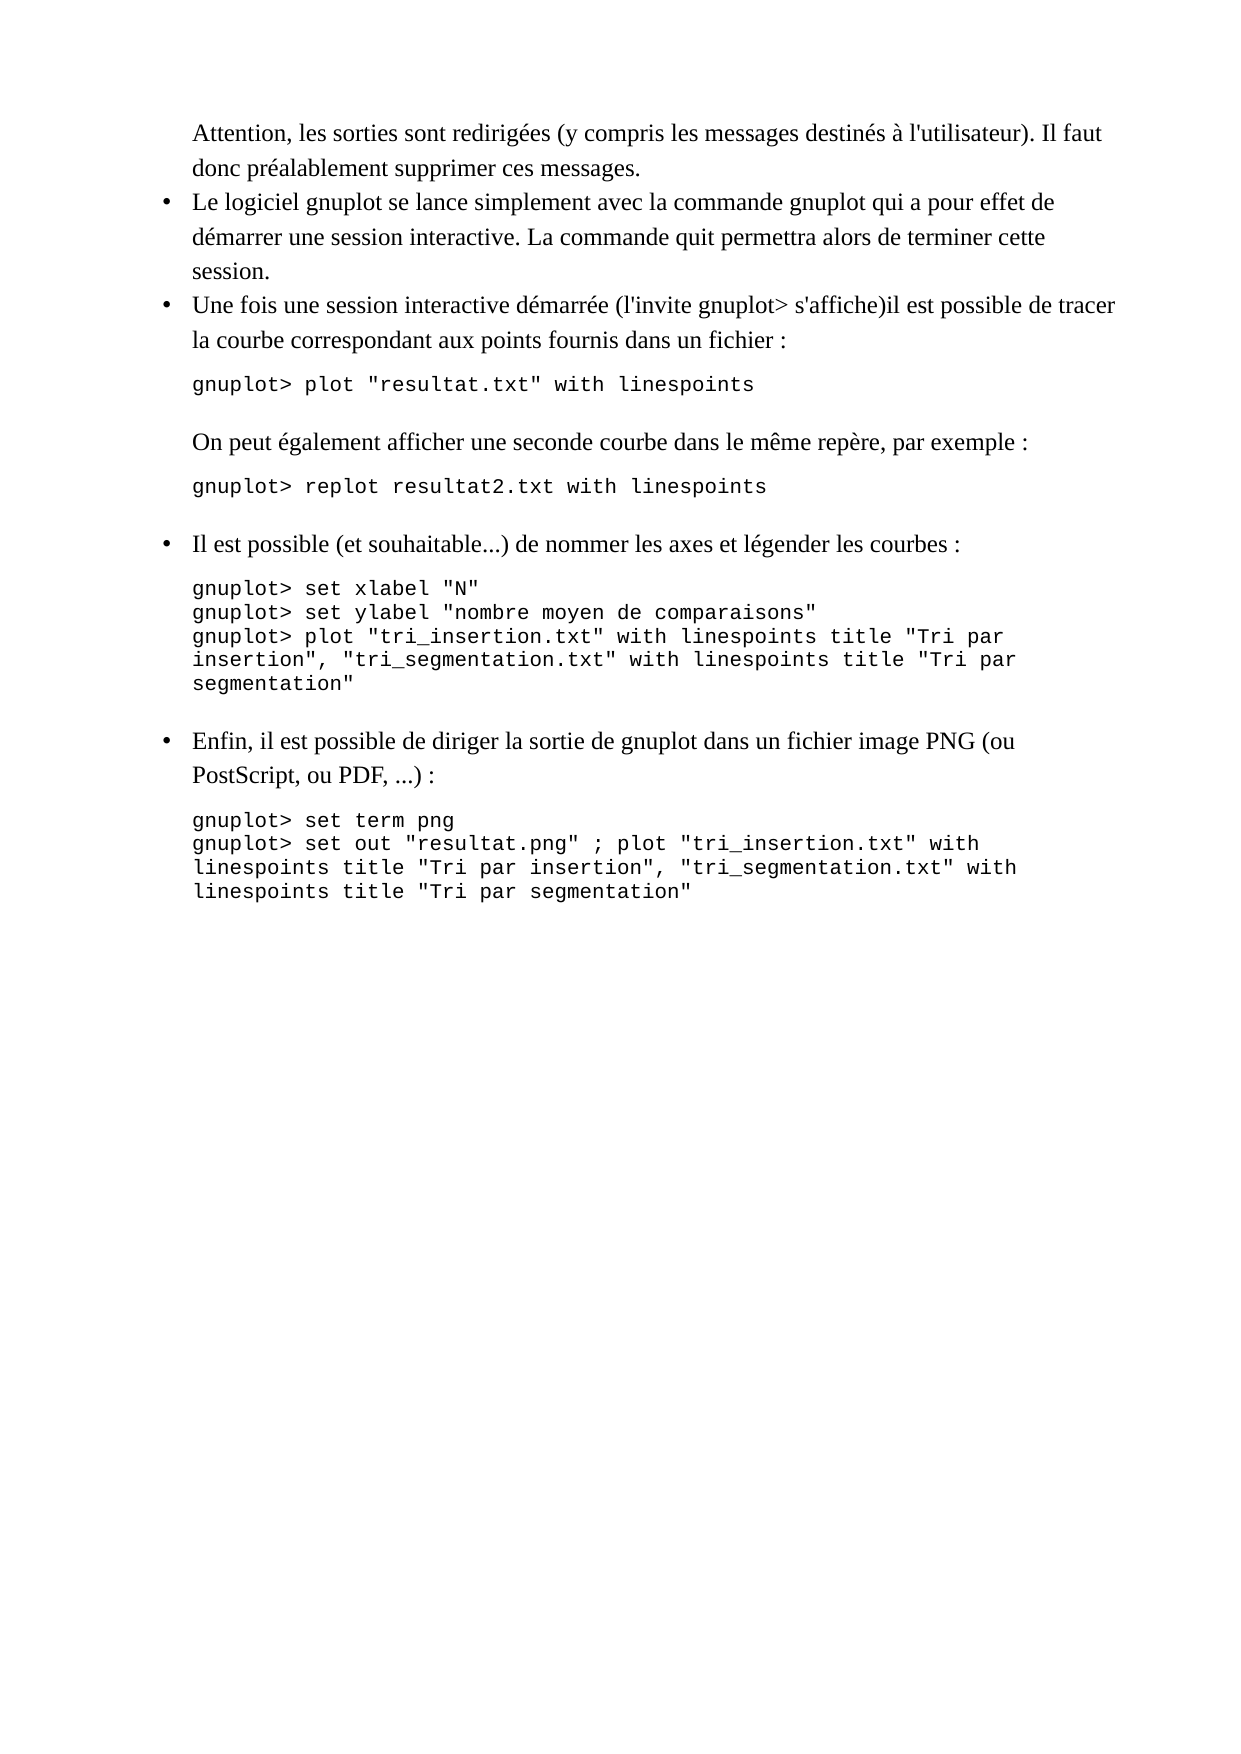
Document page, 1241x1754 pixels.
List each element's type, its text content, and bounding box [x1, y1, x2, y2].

list gnuplot> replot resultat2.txt with linespoints [162, 476, 1122, 500]
list Le logiciel gnuplot se lance simplement avec la commande gnuplot qui a pour effet de démarrer une session interactive. La commande quit permettra alors de terminer cette session. [162, 187, 1122, 285]
list Il est possible (et souhaitable...) de nommer les axes et légender les courbes : [162, 529, 1122, 558]
list gnuplot> plot "resultat.txt" with linespoints [162, 374, 1122, 398]
list gnuplot> set xlabel "N" [162, 578, 1122, 602]
list gnuplot> set ylabel "nombre moyen de comparaisons" [162, 602, 1122, 626]
list gnuplot> set out "resultat.png" ; plot "tri_insertion.txt" with linespoints title "Tri par insertion", "tri_segmentation.txt" with linespoints title "Tri par segmentation" [162, 833, 1122, 904]
list Attention, les sorties sont redirigées (y compris les messages destinés à l'utilisateur). Il faut donc préalablement supprimer ces messages. [162, 118, 1122, 181]
list Enfin, il est possible de diriger la sortie de gnuplot dans un fichier image PNG (ou PostScript, ou PDF, ...) : [162, 726, 1122, 789]
list On peut également afficher une seconde courbe dans le même repère, par exemple : [162, 427, 1122, 456]
list gnuplot> plot "tri_insertion.txt" with linespoints title "Tri par insertion", "tri_segmentation.txt" with linespoints title "Tri par segmentation" [162, 626, 1122, 697]
list Une fois une session interactive démarrée (l'invite gnuplot> s'affiche)il est possible de tracer la courbe correspondant aux points fournis dans un fichier : [162, 291, 1122, 354]
list gnuplot> set term png [162, 810, 1122, 833]
